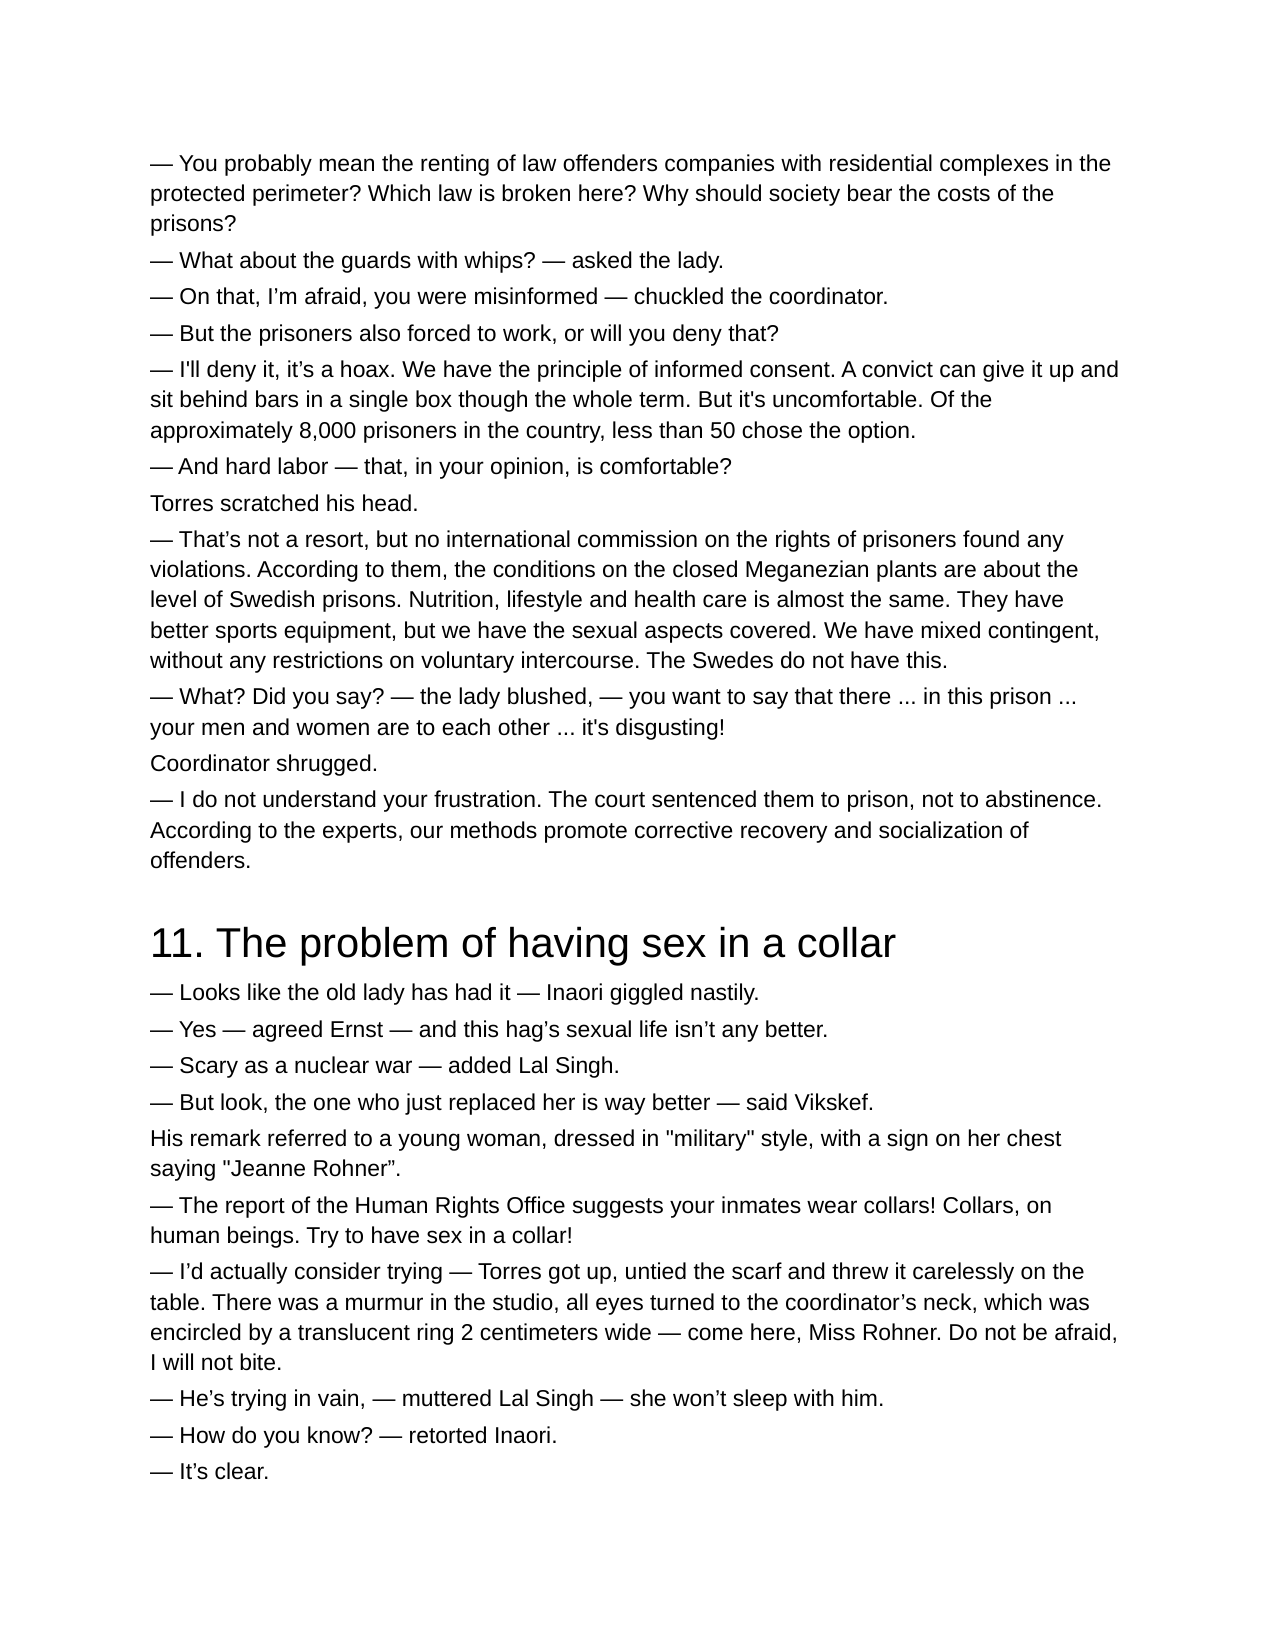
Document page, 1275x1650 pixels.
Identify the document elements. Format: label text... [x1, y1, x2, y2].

text — I do not understand your frustration. The court sentenced them to prison, not to abstinence. According to the experts, our methods promote corrective recovery and socialization of offenders. [150, 786, 1125, 873]
text — But look, the one who just replaced her is way better — said Vikskef. [150, 1088, 1125, 1115]
text — What? Did you say? — the lady blushed, — you want to say that there ... in this prison ... your men and women are to each other ... it's disgusting! [150, 683, 1125, 740]
text — He’s trying in vain, — muttered Lal Singh — she won’t sleep with him. [150, 1385, 1125, 1412]
text — The report of the Human Rights Office suggests your inmates wear collars! Collars, on human beings. Try to have sex in a collar! [150, 1192, 1125, 1248]
text — On that, I’m afraid, you were misinformed — chuckled the coordinator. [150, 283, 1125, 310]
text Torres scratched his head. [150, 489, 1125, 516]
text — You probably mean the renting of law offenders companies with residential complexes in the protected perimeter? Which law is broken here? Why should society bear the costs of the prisons? [150, 150, 1125, 237]
text Coordinator shrugged. [150, 750, 1125, 776]
text — I’d actually consider trying — Torres got up, untied the scarf and threw it carelessly on the table. There was a murmur in the studio, all eyes turned to the coordinator’s neck, which was encircled by a translucent ring 2 centimeters wide — come here, Miss Rohner. Do not be afraid, I will not bite. [150, 1258, 1125, 1375]
text — It’s clear. [150, 1458, 1125, 1485]
text — Scary as a nuclear war — added Lal Singh. [150, 1052, 1125, 1078]
text — I'll deny it, it’s a hoax. We have the principle of informed consent. A convict can give it up and sit behind bars in a single box though the whole term. But it's uncomfortable. Of the approximately 8,000 prisoners in the country, less than 50 chose the option. [150, 356, 1125, 443]
text — Looks like the old lady has had it — Inaori giggled nastily. [150, 979, 1125, 1006]
text — Yes — agreed Ernst — and this hag’s sexual life isn’t any better. [150, 1016, 1125, 1042]
text — How do you know? — retorted Inaori. [150, 1422, 1125, 1448]
text His remark referred to a young woman, dressed in "military" style, with a sign on her chest saying "Jeanne Rohner”. [150, 1125, 1125, 1182]
subtitle 11. The problem of having sex in a collar [150, 919, 1125, 967]
text — But the prisoners also forced to work, or will you deny that? [150, 320, 1125, 346]
text — What about the guards with whips? — asked the lady. [150, 247, 1125, 273]
text — That’s not a resort, but no international commission on the rights of prisoners found any violations. According to them, the conditions on the closed Meganezian plants are about the level of Swedish prisons. Nutrition, lifestyle and health care is almost the same. They have better sports equipment, but we have the sexual aspects covered. We have mixed contingent, without any restrictions on voluntary intercourse. The Swedes do not have this. [150, 526, 1125, 673]
text — And hard labor — that, in your opinion, is comfortable? [150, 453, 1125, 479]
